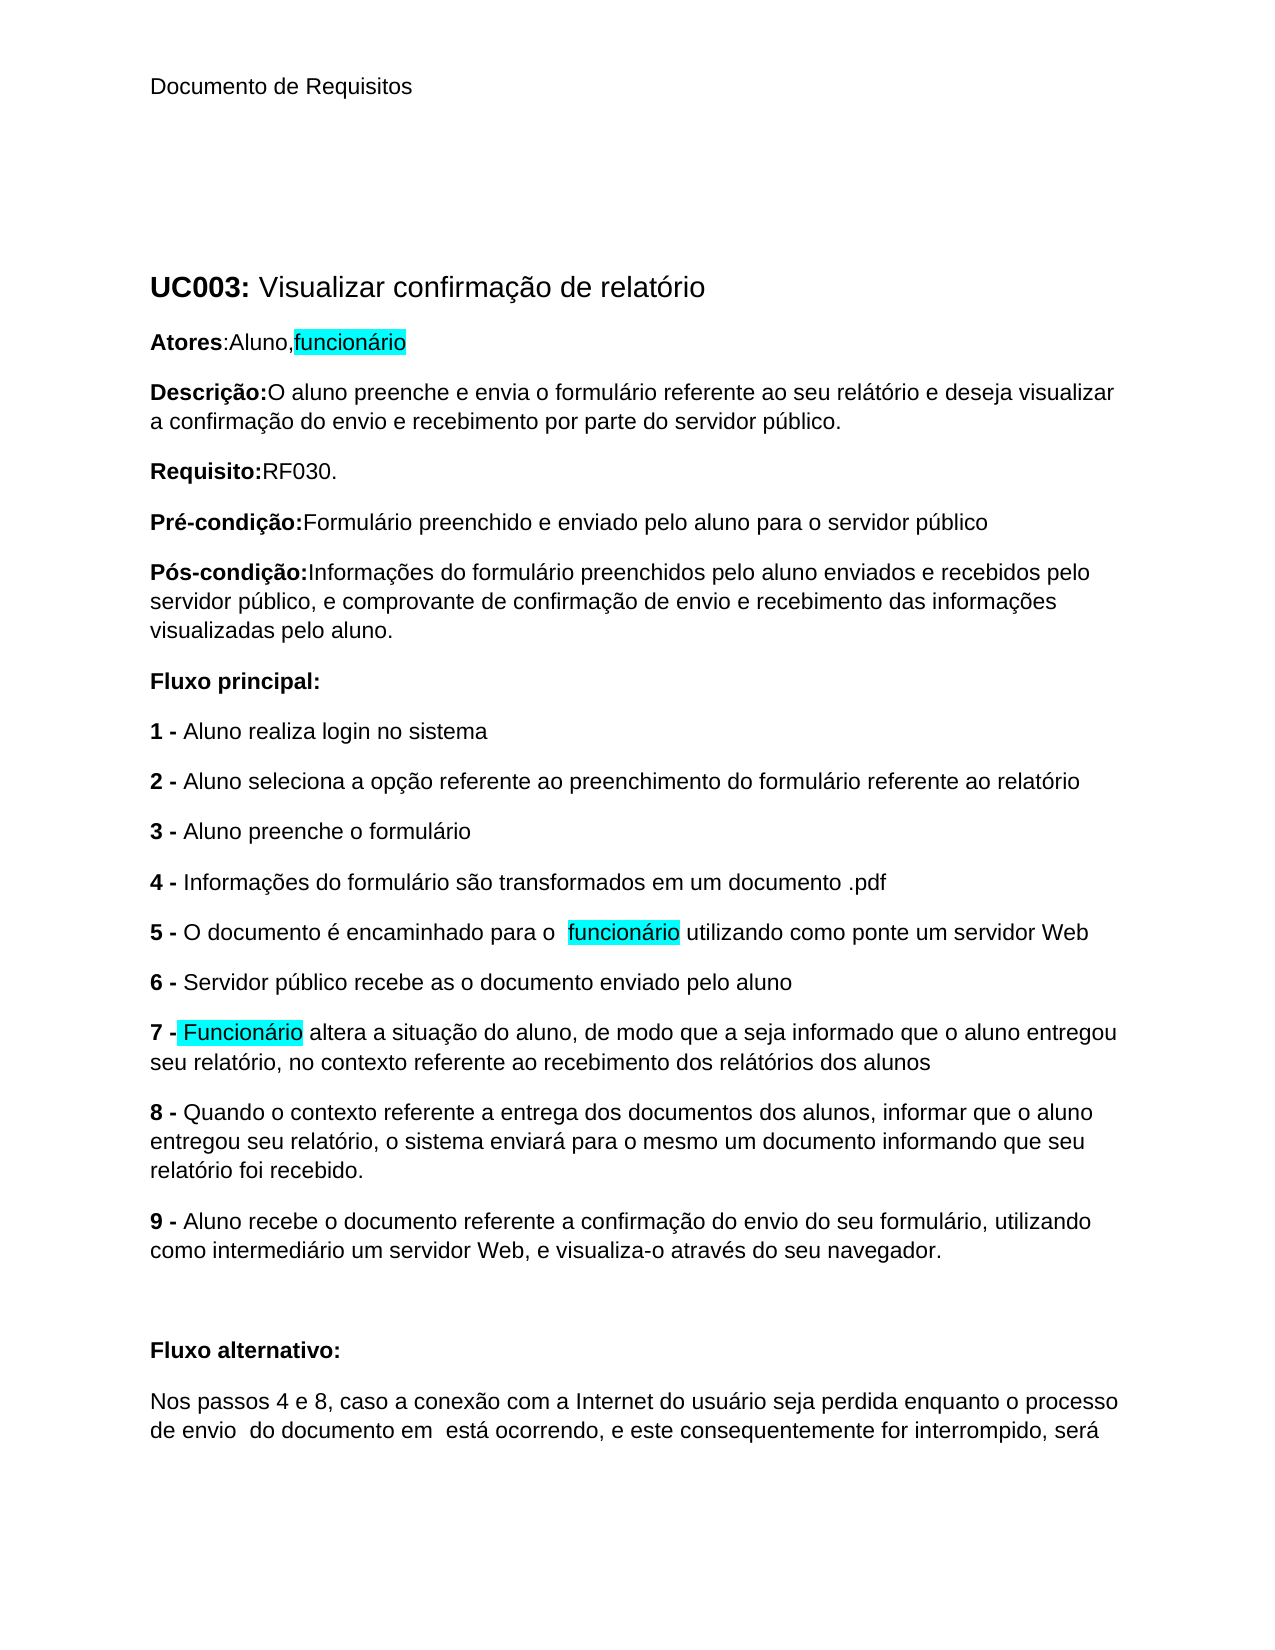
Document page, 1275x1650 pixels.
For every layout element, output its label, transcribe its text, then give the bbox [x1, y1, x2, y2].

text 7 - Funcionário altera a situação do aluno, de modo que a seja informado que o aluno entregou seu relatório, no contexto referente ao recebimento dos relátórios dos alunos [150, 1020, 1125, 1075]
text 2 - Aluno seleciona a opção referente ao preenchimento do formulário referente ao relatório [150, 769, 1125, 794]
text Fluxo alternativo: [150, 1338, 1125, 1364]
text 4 - Informações do formulário são transformados em um documento .pdf [150, 869, 1125, 895]
text Atores:Aluno,funcionário [150, 329, 1125, 355]
text Pré-condição:Formulário preenchido e enviado pelo aluno para o servidor público [150, 509, 1125, 535]
text Pós-condição:Informações do formulário preenchidos pelo aluno enviados e recebidos pelo servidor público, e comprovante de confirmação de envio e recebimento das informações visualizadas pelo aluno. [150, 559, 1125, 644]
text Requisito:RF030. [150, 459, 1125, 485]
text 1 - Aluno realiza login no sistema [150, 719, 1125, 744]
text 6 - Servidor público recebe as o documento enviado pelo aluno [150, 970, 1125, 995]
text 3 - Aluno preenche o formulário [150, 819, 1125, 845]
text Descrição:O aluno preenche e envia o formulário referente ao seu relátório e deseja visualizar a confirmação do envio e recebimento por parte do servidor público. [150, 379, 1125, 434]
text UC003: Visualizar confirmação de relatório [150, 271, 1125, 304]
text Nos passos 4 e 8, caso a conexão com a Internet do usuário seja perdida enquanto o processo de envio do documento em está ocorrendo, e este consequentemente for interrompido, será [150, 1388, 1125, 1443]
text Fluxo principal: [150, 668, 1125, 694]
text 9 - Aluno recebe o documento referente a confirmação do envio do seu formulário, utilizando como intermediário um servidor Web, e visualiza-o através do seu navegador. [150, 1208, 1125, 1263]
text 5 - O documento é encaminhado para o funcionário utilizando como ponte um servidor Web [150, 919, 1125, 945]
text 8 - Quando o contexto referente a entrega dos documentos dos alunos, informar que o aluno entregou seu relatório, o sistema enviará para o mesmo um documento informando que seu relatório foi recebido. [150, 1099, 1125, 1184]
